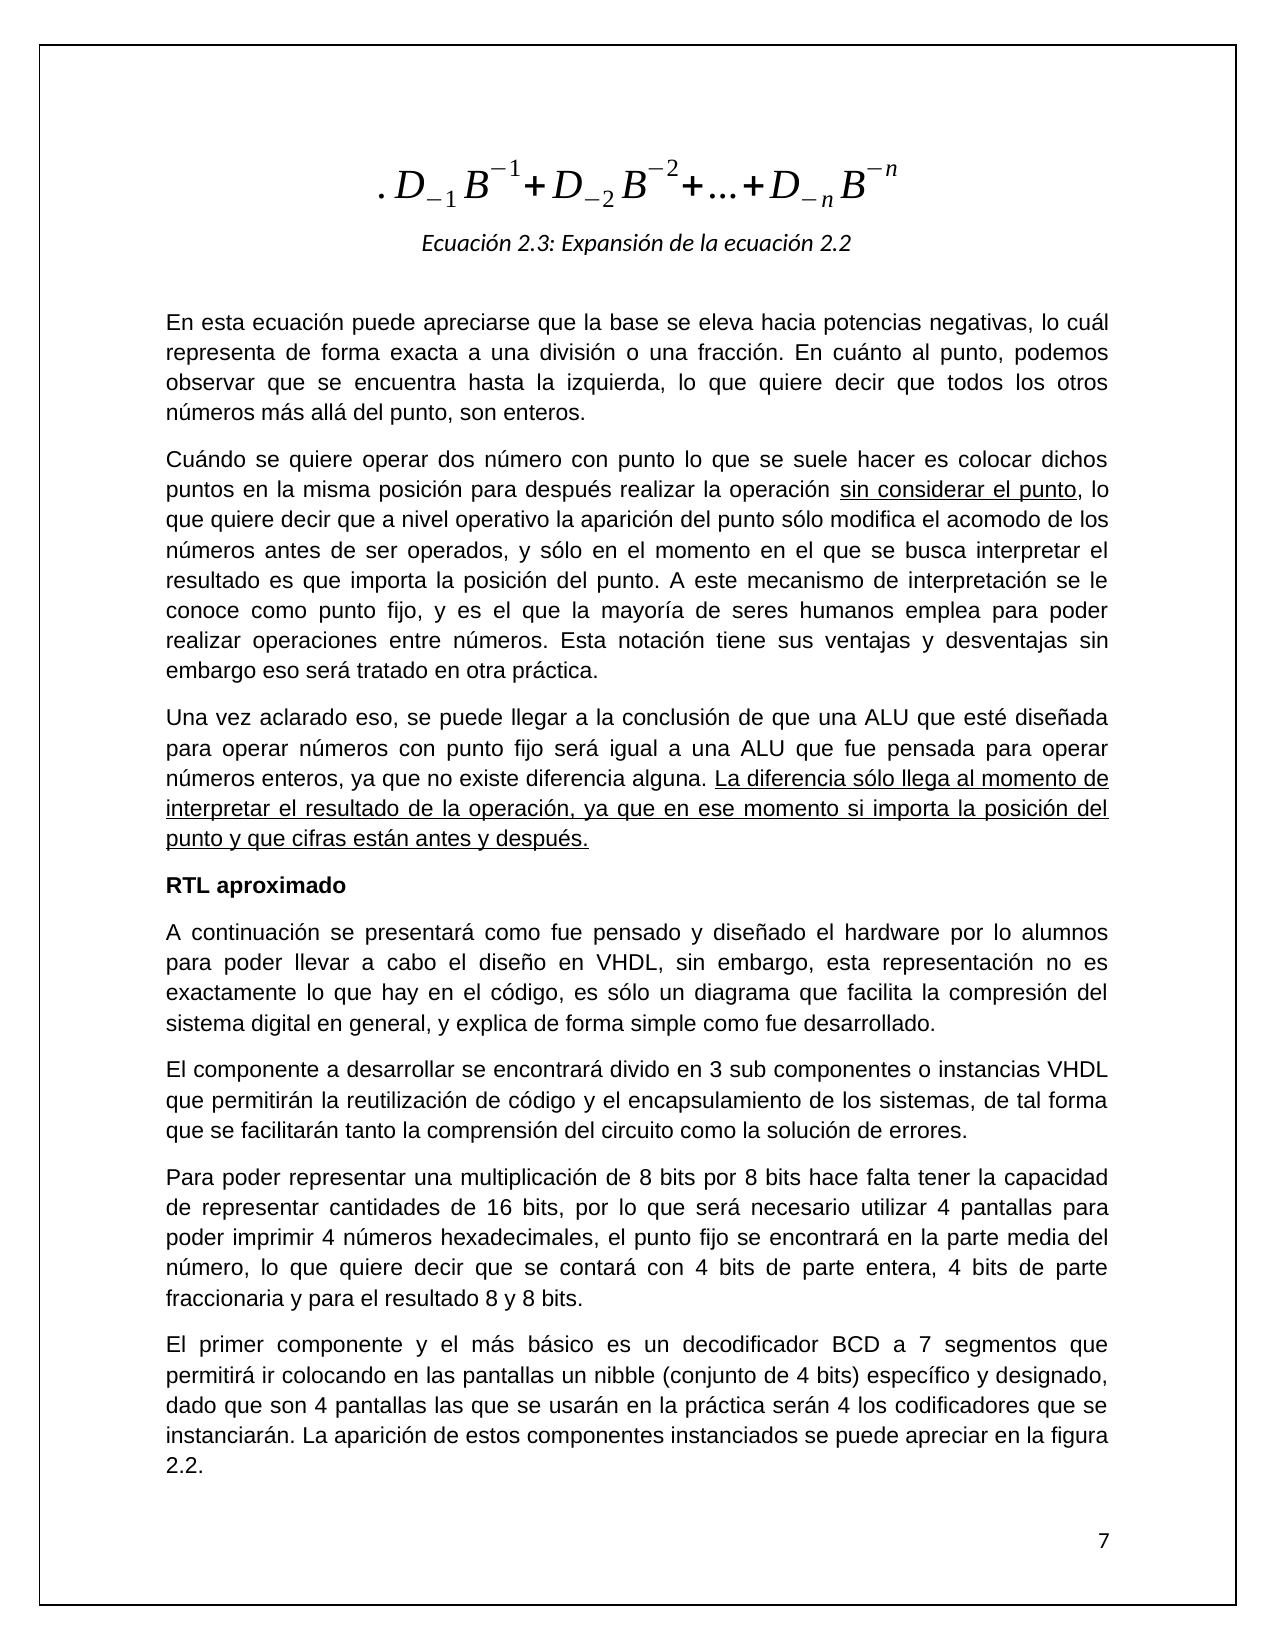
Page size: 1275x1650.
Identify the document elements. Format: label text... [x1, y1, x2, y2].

text A continuación se presentará como fue pensado y diseñado el hardware por lo alumnos para poder llevar a cabo el diseño en VHDL, sin embargo, esta representación no es exactamente lo que hay en el código, es sólo un diagrama que facilita la compresión del sistema digital en general, y explica de forma simple como fue desarrollado. [166, 919, 1109, 1036]
text En esta ecuación puede apreciarse que la base se eleva hacia potencias negativas, lo cuál representa de forma exacta a una división o una fracción. En cuánto al punto, podemos observar que se encuentra hasta la izquierda, lo que quiere decir que todos los otros números más allá del punto, son enteros. [166, 308, 1109, 425]
text Una vez aclarado eso, se puede llegar a la conclusión de que una ALU que esté diseñada para operar números con punto fijo será igual a una ALU que fue pensada para operar números enteros, ya que no existe diferencia alguna. La diferencia sólo llega al momento de interpretar el resultado de la operación, ya que en ese momento si importa la posición del [166, 704, 1109, 818]
text Ecuación 2.3: Expansión de la ecuación 2.2 [229, 154, 1046, 258]
text Para poder representar una multiplicación de 8 bits por 8 bits hace falta tener la capacidad de representar cantidades de 16 bits, por lo que será necesario utilizar 4 pantallas para poder imprimir 4 números hexadecimales, el punto fijo se encontrará en la parte media del número, lo que quiere decir que se contará con 4 bits de parte entera, 4 bits de parte fraccionaria y para el resultado 8 y 8 bits. [166, 1164, 1109, 1311]
text El componente a desarrollar se encontrará divido en 3 sub componentes o instancias VHDL que permitirán la reutilización de código y el encapsulamiento de los sistemas, de tal forma que se facilitarán tanto la comprensión del circuito como la solución de errores. [166, 1056, 1109, 1143]
text Cuándo se quiere operar dos número con punto lo que se suele hacer es colocar dichos puntos en la misma posición para después realizar la operación sin considerar el punto, lo que quiere decir que a nivel operativo la aparición del punto sólo modifica el acomodo de los números antes de ser operados, y sólo en el momento en el que se busca interpretar el resultado es que importa la posición del punto. A este mecanismo de interpretación se le conoce como punto fijo, y es el que la mayoría de seres humanos emplea para poder realizar operaciones entre números. Esta notación tiene sus ventajas y desventajas sin embargo eso será tratado en otra práctica. [166, 446, 1109, 684]
text RTL aproximado [166, 872, 1109, 898]
text punto y que cifras están antes y después. [166, 819, 1109, 851]
text El primer componente y el más básico es un decodificador BCD a 7 segmentos que permitirá ir colocando en las pantallas un nibble (conjunto de 4 bits) específico y designado, dado que son 4 pantallas las que se usarán en la práctica serán 4 los codificadores que se instanciarán. La aparición de estos componentes instanciados se puede apreciar en la figura 2.2. [166, 1331, 1109, 1478]
